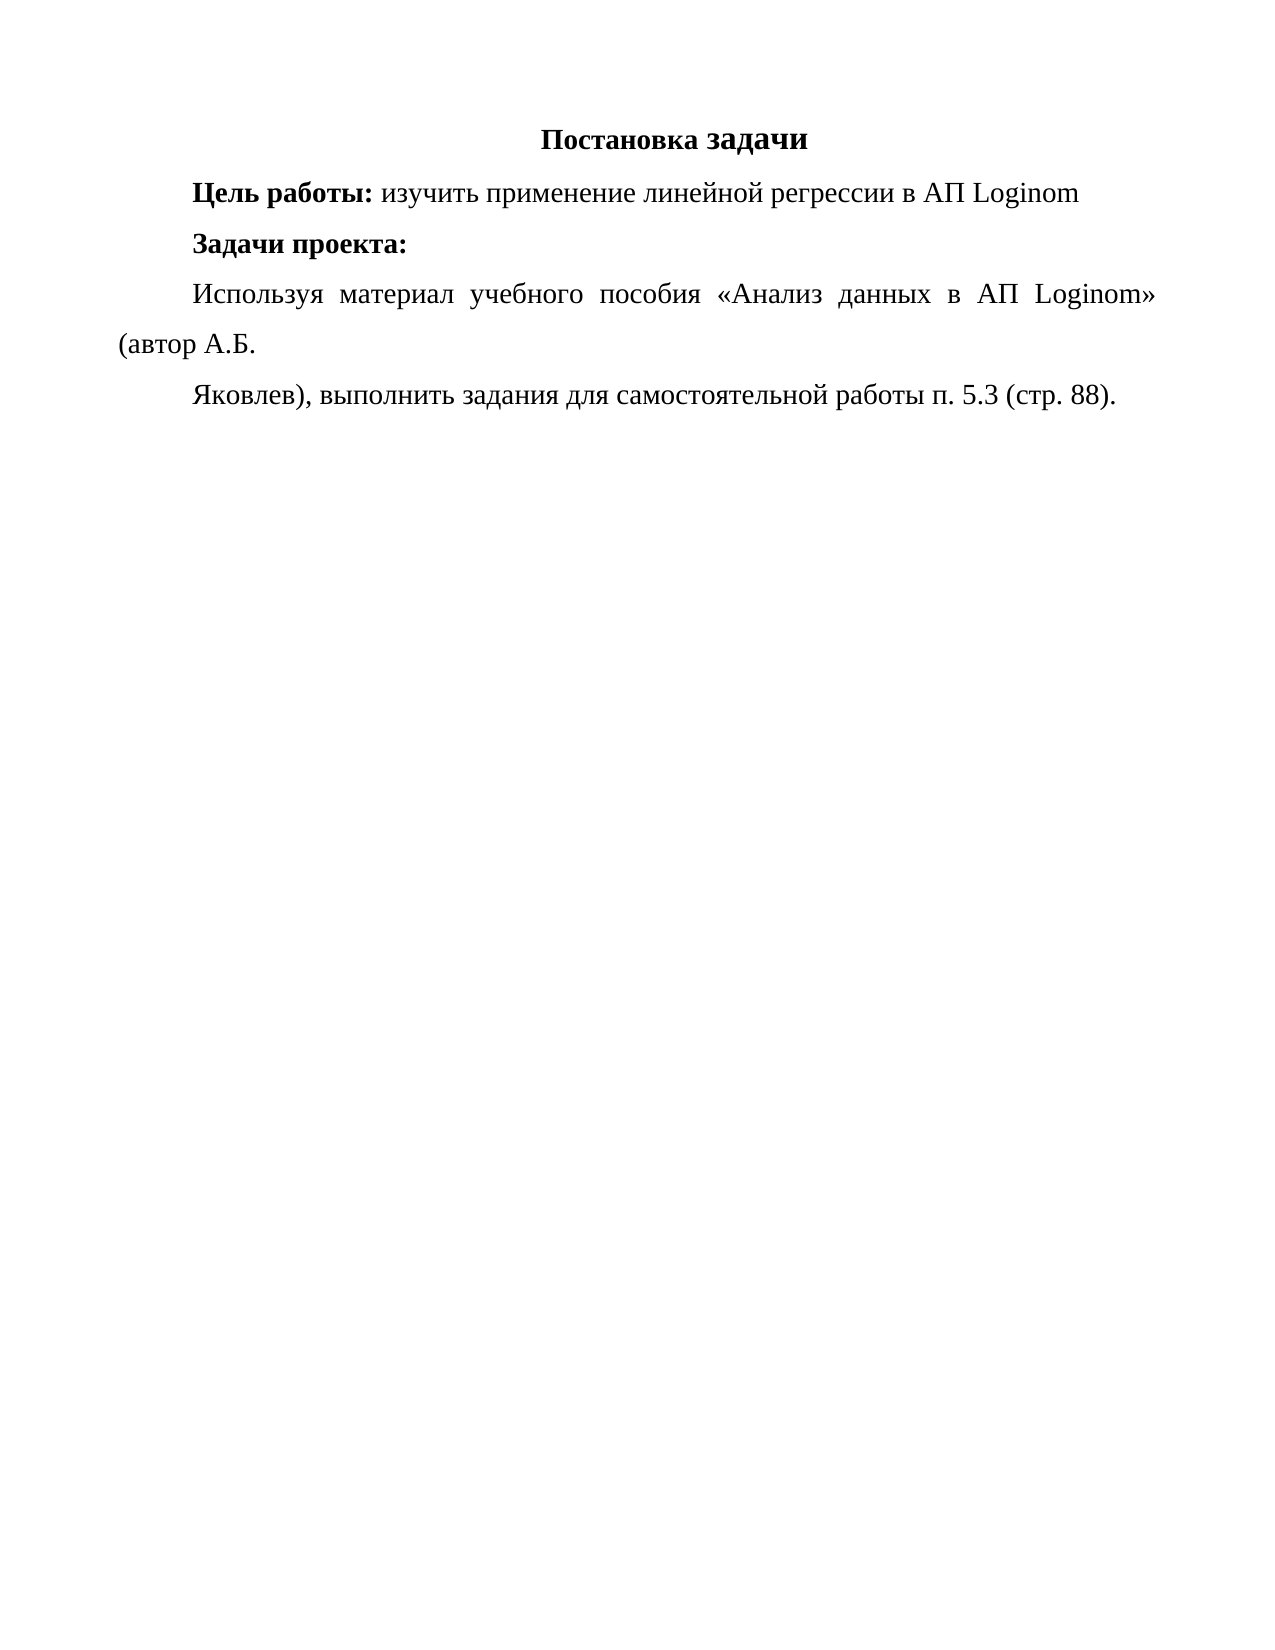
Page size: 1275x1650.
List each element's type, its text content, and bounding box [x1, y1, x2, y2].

text Используя материал учебного пособия «Анализ данных в АП Loginom» (автор А.Б. [118, 276, 1157, 360]
text Яковлев), выполнить задания для самостоятельной работы п. 5.3 (стр. 88). [118, 377, 1157, 410]
text Задачи проекта: [118, 226, 1157, 259]
subtitle Постановка задачи [118, 118, 1157, 156]
text Цель работы: изучить применение линейной регрессии в АП Loginom [118, 176, 1157, 209]
